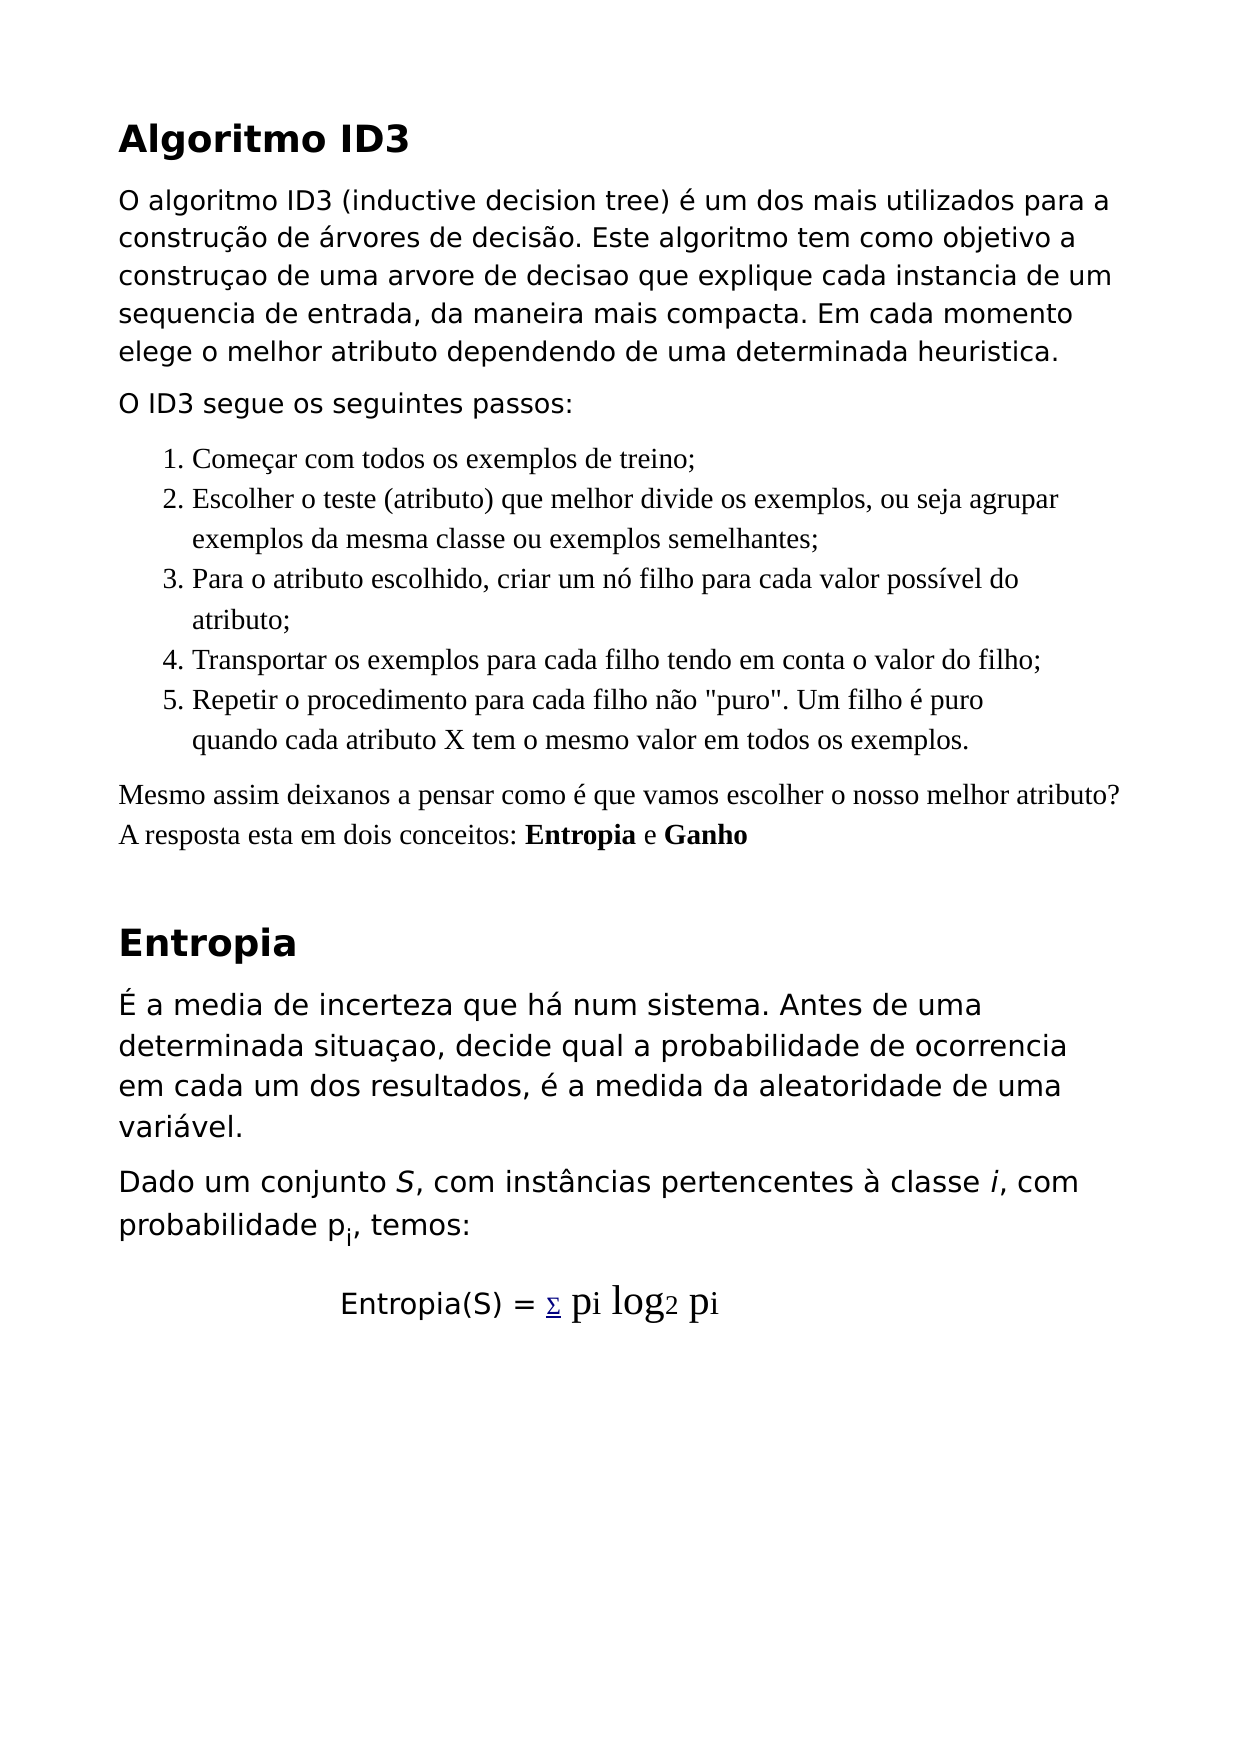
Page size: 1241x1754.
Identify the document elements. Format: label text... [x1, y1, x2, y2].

text Entropia [118, 921, 1122, 965]
text Algoritmo ID3 [118, 118, 1122, 162]
list Transportar os exemplos para cada filho tendo em conta o valor do filho; [162, 642, 1122, 676]
list Escolher o teste (atributo) que melhor divide os exemplos, ou seja agrupar exemplos da mesma classe ou exemplos semelhantes; [162, 481, 1122, 555]
text É a media de incerteza que há num sistema. Antes de uma determinada situaçao, decide qual a probabilidade de ocorrencia em cada um dos resultados, é a medida da aleatoridade de uma variável. [118, 988, 1122, 1144]
text O algoritmo ID3 (inductive decision tree) é um dos mais utilizados para a construção de árvores de decisão. Este algoritmo tem como objetivo a construçao de uma arvore de decisao que explique cada instancia de um sequencia de entrada, da maneira mais compacta. Em cada momento elege o melhor atributo dependendo de uma determinada heuristica. [118, 185, 1122, 368]
list Repetir o procedimento para cada filho não "puro". Um filho é puro quando cada atributo X tem o mesmo valor em todos os exemplos. [162, 682, 1122, 756]
list Para o atributo escolhido, criar um nó filho para cada valor possível do atributo; [162, 562, 1122, 635]
text Mesmo assim deixanos a pensar como é que vamos escolher o nosso melhor atributo? A resposta esta em dois conceitos: Entropia e Ganho [118, 777, 1122, 851]
text Dado um conjunto S, com instâncias pertencentes à classe i, com probabilidade pi, temos: [118, 1166, 1122, 1252]
text O ID3 segue os seguintes passos: [118, 389, 1122, 420]
text Entropia(S) = Σ pi log2 pi [118, 1276, 1122, 1323]
list Começar com todos os exemplos de treino; [162, 441, 1122, 474]
